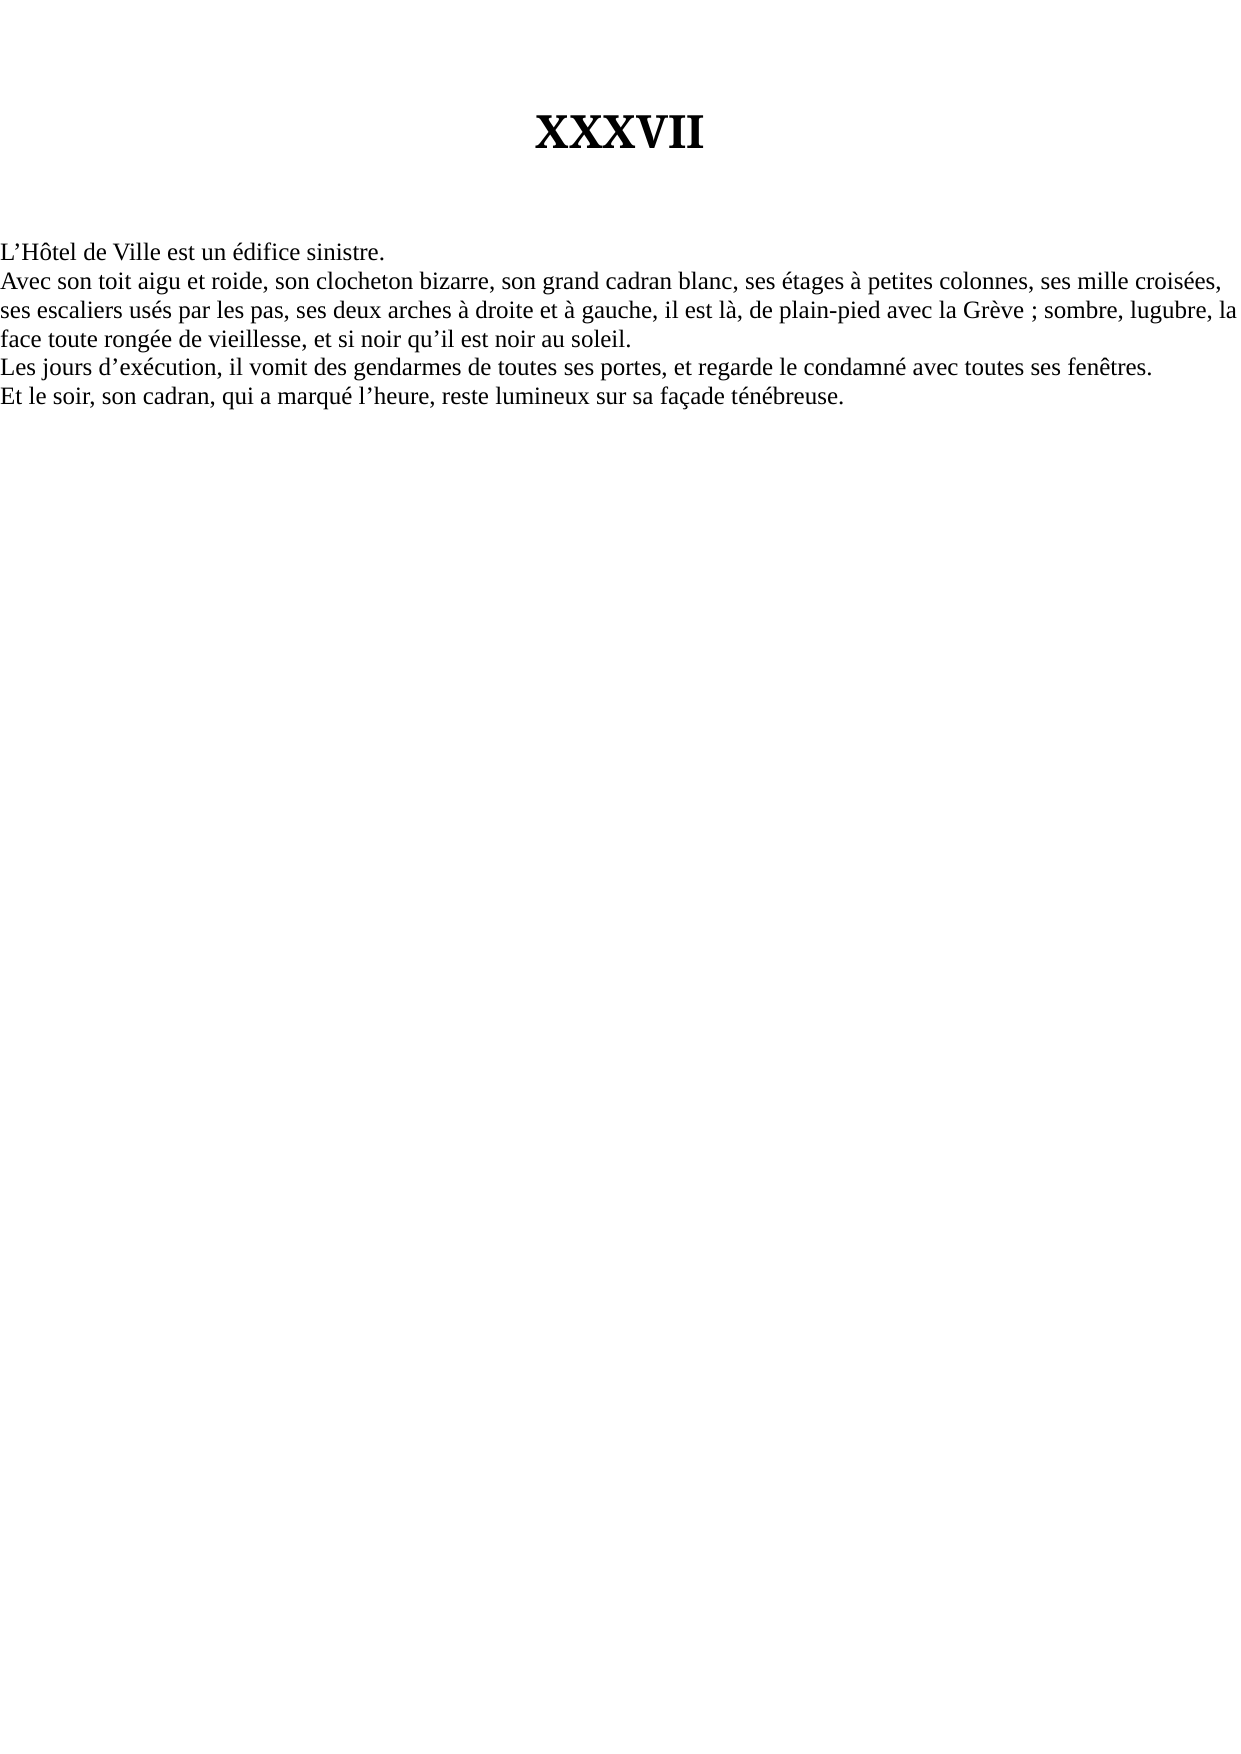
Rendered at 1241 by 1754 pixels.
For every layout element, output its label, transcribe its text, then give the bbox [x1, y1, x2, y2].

text L’Hôtel de Ville est un édifice sinistre. [0, 237, 1240, 266]
text Les jours d’exécution, il vomit des gendarmes de toutes ses portes, et regarde le condamné avec toutes ses fenêtres. [0, 352, 1240, 381]
text Et le soir, son cadran, qui a marqué l’heure, reste lumineux sur sa façade ténébreuse. [0, 381, 1240, 410]
text Avec son toit aigu et roide, son clocheton bizarre, son grand cadran blanc, ses étages à petites colonnes, ses mille croisées, ses escaliers usés par les pas, ses deux arches à droite et à gauche, il est là, de plain-pied avec la Grève ; sombre, lugubre, la face toute rongée de vieillesse, et si noir qu’il est noir au soleil. [0, 266, 1240, 352]
subtitle XXXVII [0, 100, 1240, 162]
